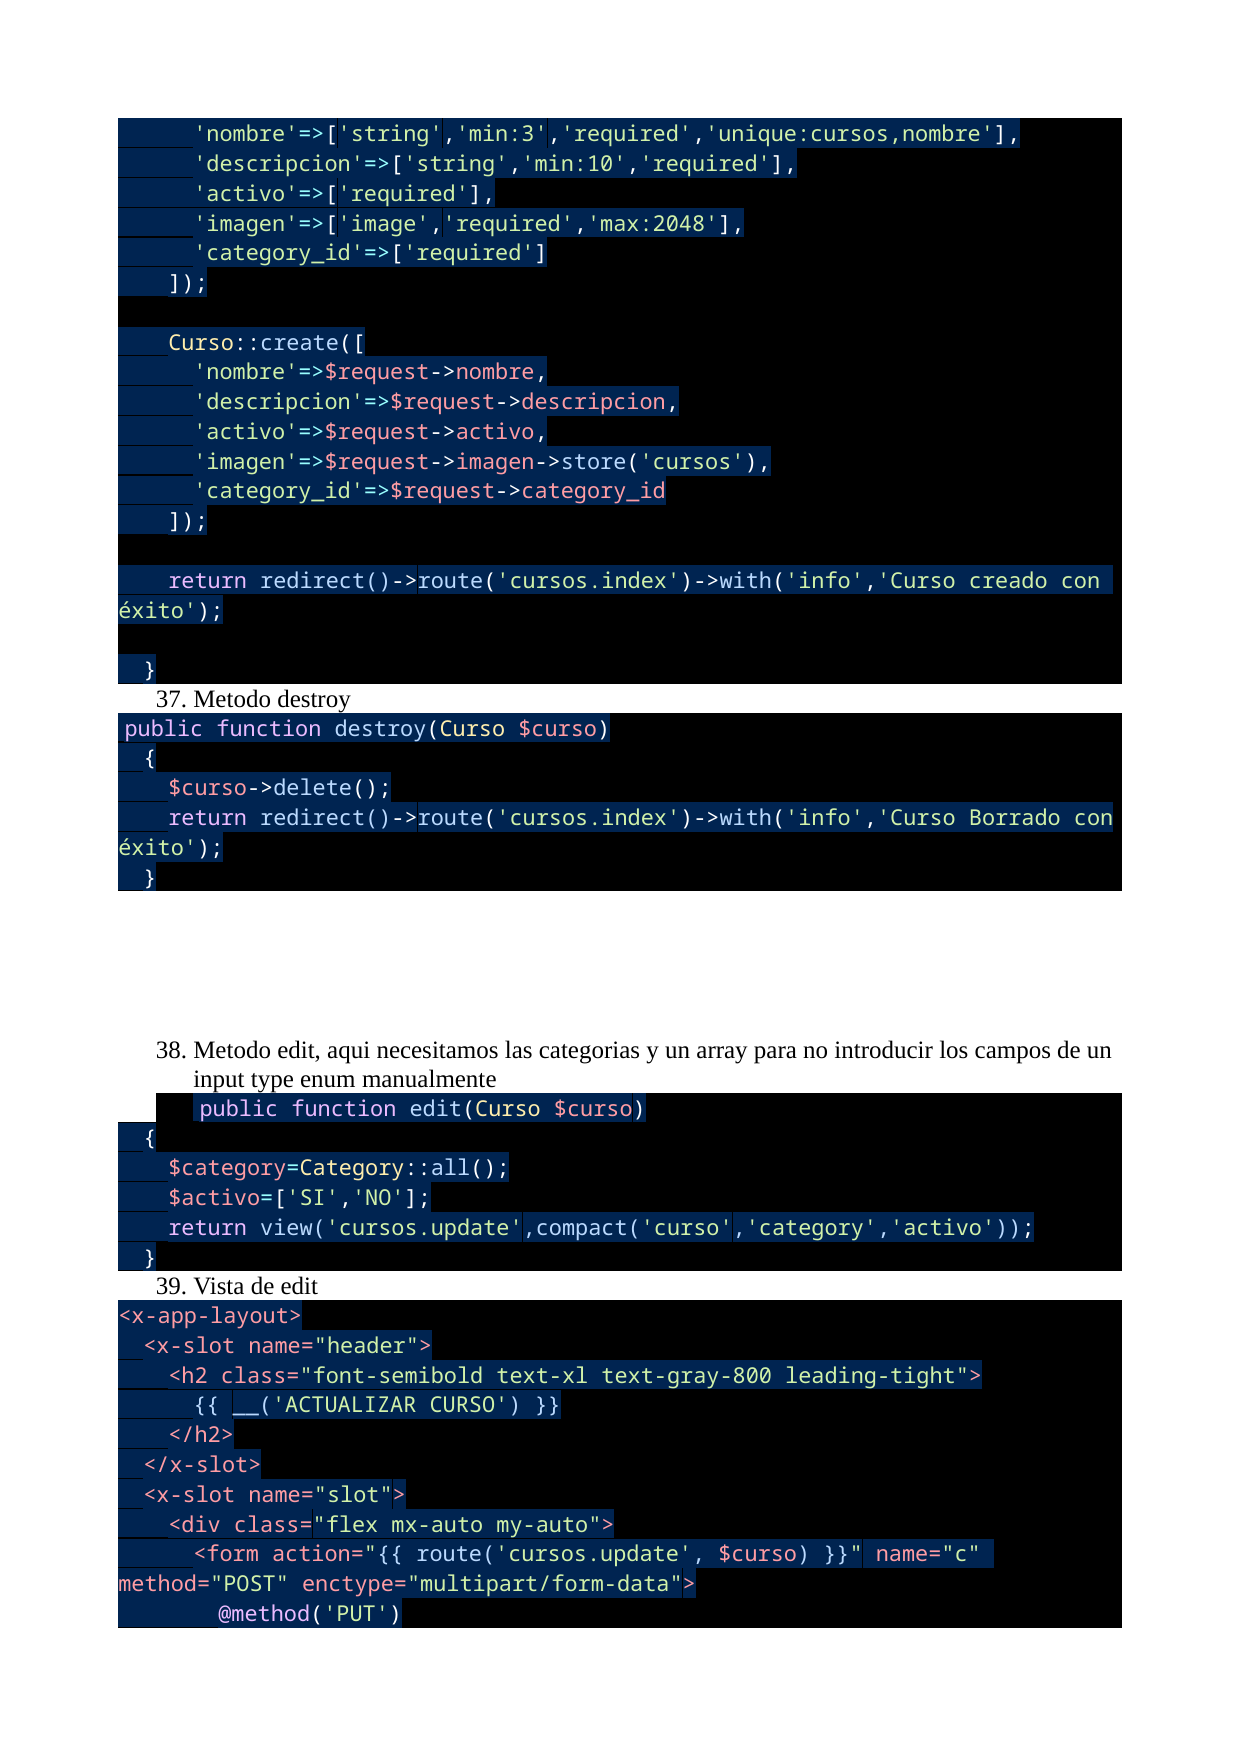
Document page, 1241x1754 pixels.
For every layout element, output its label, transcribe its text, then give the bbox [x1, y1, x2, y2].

text 'activo'=>$request->activo, [118, 416, 1122, 446]
text <h2 class="font-semibold text-xl text-gray-800 leading-tight"> [118, 1360, 1122, 1389]
text </x-slot> [118, 1449, 1122, 1479]
text 'activo'=>['required'], [118, 178, 1122, 207]
text public function destroy(Curso $curso) [118, 713, 1122, 742]
text 'nombre'=>['string','min:3','required','unique:cursos,nombre'], [118, 118, 1122, 148]
list Metodo destroy [156, 684, 1122, 713]
text </h2> [118, 1419, 1122, 1449]
text Curso::create([ [118, 327, 1122, 356]
text $activo=['SI','NO']; [118, 1182, 1122, 1212]
text 'imagen'=>$request->imagen->store('cursos'), [118, 446, 1122, 476]
text 'descripcion'=>['string','min:10','required'], [118, 148, 1122, 178]
list Vista de edit [156, 1271, 1122, 1300]
text @method('PUT') [118, 1598, 1122, 1628]
text 'category_id'=>['required'] [118, 237, 1122, 267]
text <x-app-layout> [118, 1300, 1122, 1330]
text { [118, 742, 1122, 772]
list Metodo edit, aqui necesitamos las categorias y un array para no introducir los campos de un input type enum manualmente [156, 1035, 1122, 1093]
text { [118, 1122, 1122, 1152]
text $category=Category::all(); [118, 1152, 1122, 1182]
text 'descripcion'=>$request->descripcion, [118, 386, 1122, 416]
text return redirect()->route('cursos.index')->with('info','Curso creado con éxito'); [118, 565, 1122, 624]
list public function edit(Curso $curso) [156, 1093, 1122, 1122]
text <x-slot name="slot"> [118, 1479, 1122, 1509]
text <form action="{{ route('cursos.update', $curso) }}" name="c" method="POST" enctype="multipart/form-data"> [118, 1538, 1122, 1598]
text <x-slot name="header"> [118, 1330, 1122, 1360]
text 'category_id'=>$request->category_id [118, 476, 1122, 505]
text } [118, 1242, 1122, 1271]
text } [118, 654, 1122, 684]
text 'nombre'=>$request->nombre, [118, 356, 1122, 386]
text return view('cursos.update',compact('curso','category','activo')); [118, 1212, 1122, 1242]
text ]); [118, 505, 1122, 535]
text 'imagen'=>['image','required','max:2048'], [118, 207, 1122, 237]
text $curso->delete(); [118, 772, 1122, 802]
text <div class="flex mx-auto my-auto"> [118, 1509, 1122, 1538]
text } [118, 862, 1122, 891]
text {{ __('ACTUALIZAR CURSO') }} [118, 1389, 1122, 1419]
text return redirect()->route('cursos.index')->with('info','Curso Borrado con éxito'); [118, 802, 1122, 862]
text ]); [118, 267, 1122, 297]
